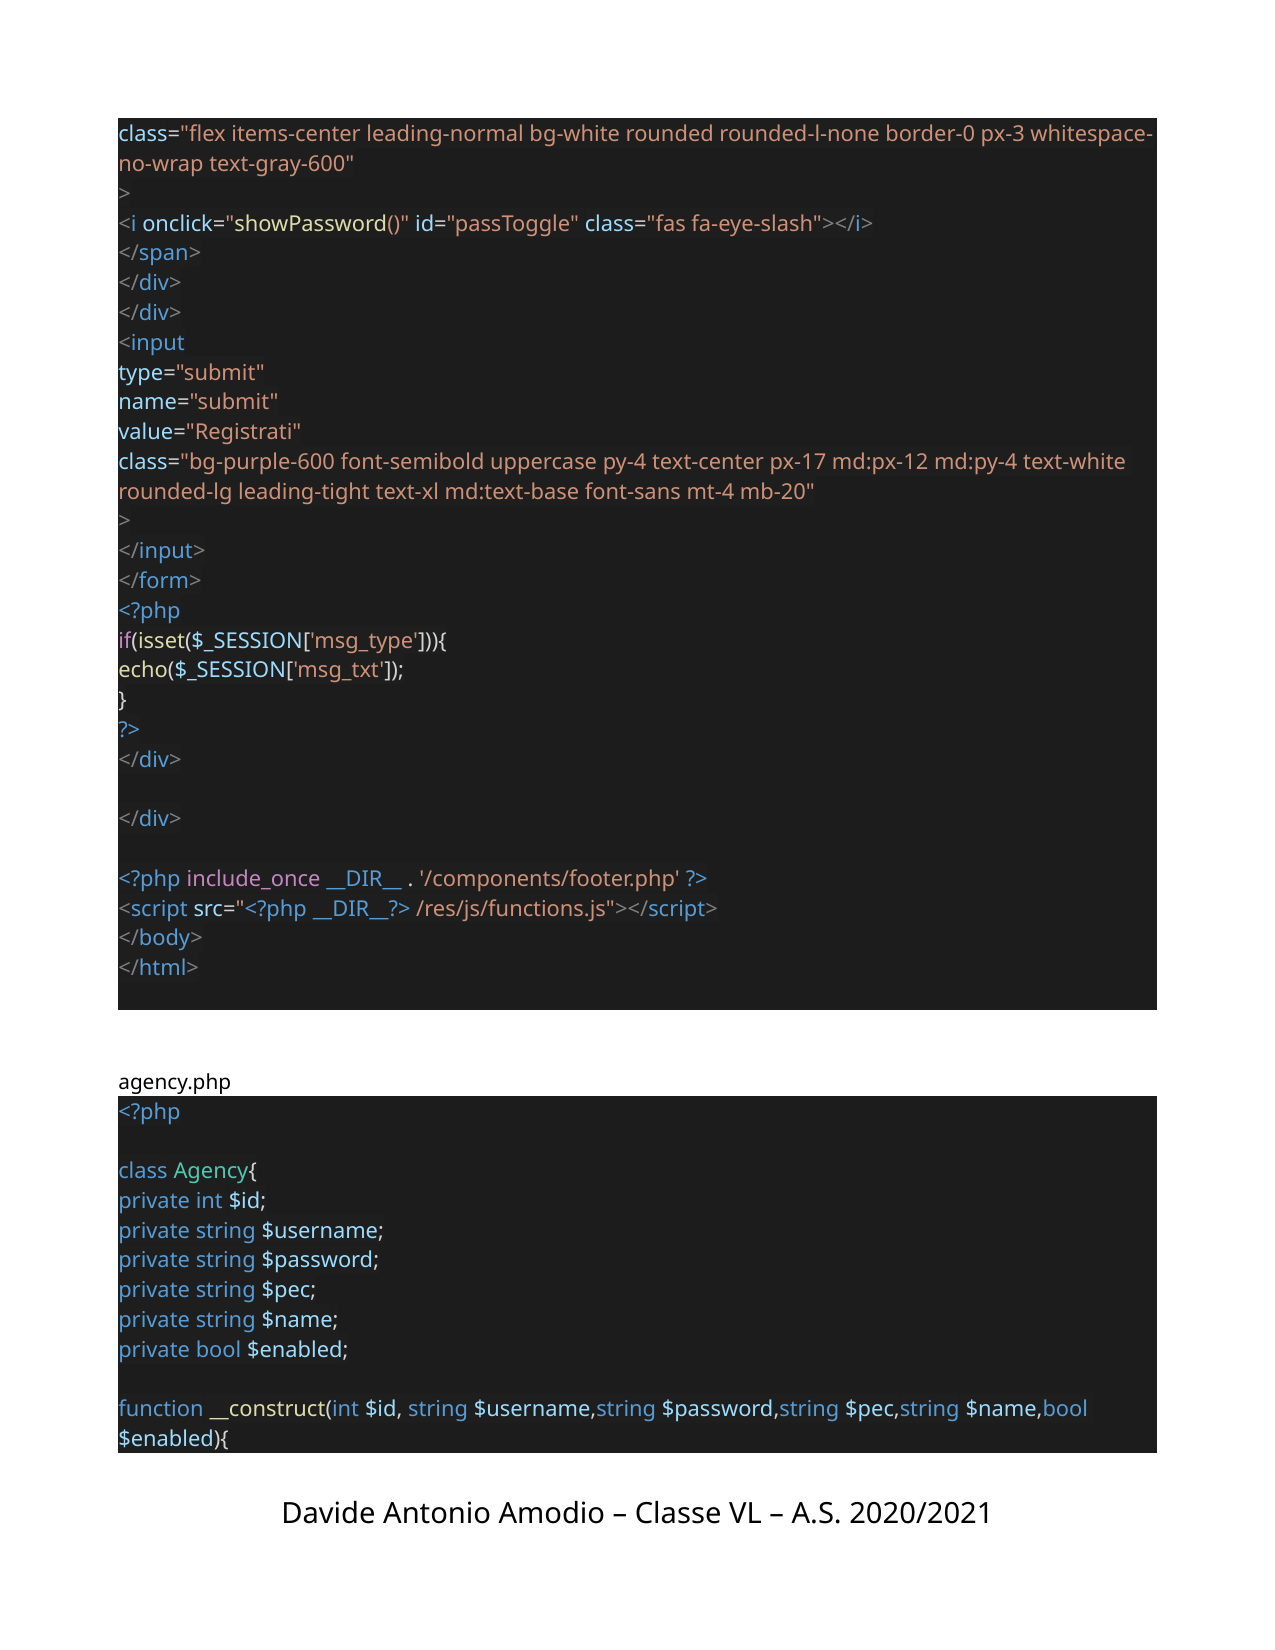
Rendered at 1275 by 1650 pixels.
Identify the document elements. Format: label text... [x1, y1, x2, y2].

table_header class="flex items-center leading-normal bg-white rounded rounded-l-none border-0 px-3 whitespace-no-wrap text-gray-600" > <i onclick="showPassword()" id="passToggle" class="fas fa-eye-slash"></i> </span> </div> </div> <input type="submit" name="submit" value="Registrati" class="bg-purple-600 font-semibold uppercase py-4 text-center px-17 md:px-12 md:py-4 text-white rounded-lg leading-tight text-xl md:text-base font-sans mt-4 mb-20" > </input> </form> <?php if(isset($_SESSION['msg_type'])){ echo($_SESSION['msg_txt']); } ?> </div> </div> <?php include_once __DIR__ . '/components/footer.php' ?> <script src="<?php __DIR__?> /res/js/functions.js"></script> </body> </html> [118, 118, 1157, 1010]
text agency.php [118, 1067, 1157, 1096]
table_header <?php class Agency{ private int $id; private string $username; private string $password; private string $pec; private string $name; private bool $enabled; function __construct(int $id, string $username,string $password,string $pec,string $name,bool $enabled){ [118, 1096, 1157, 1453]
